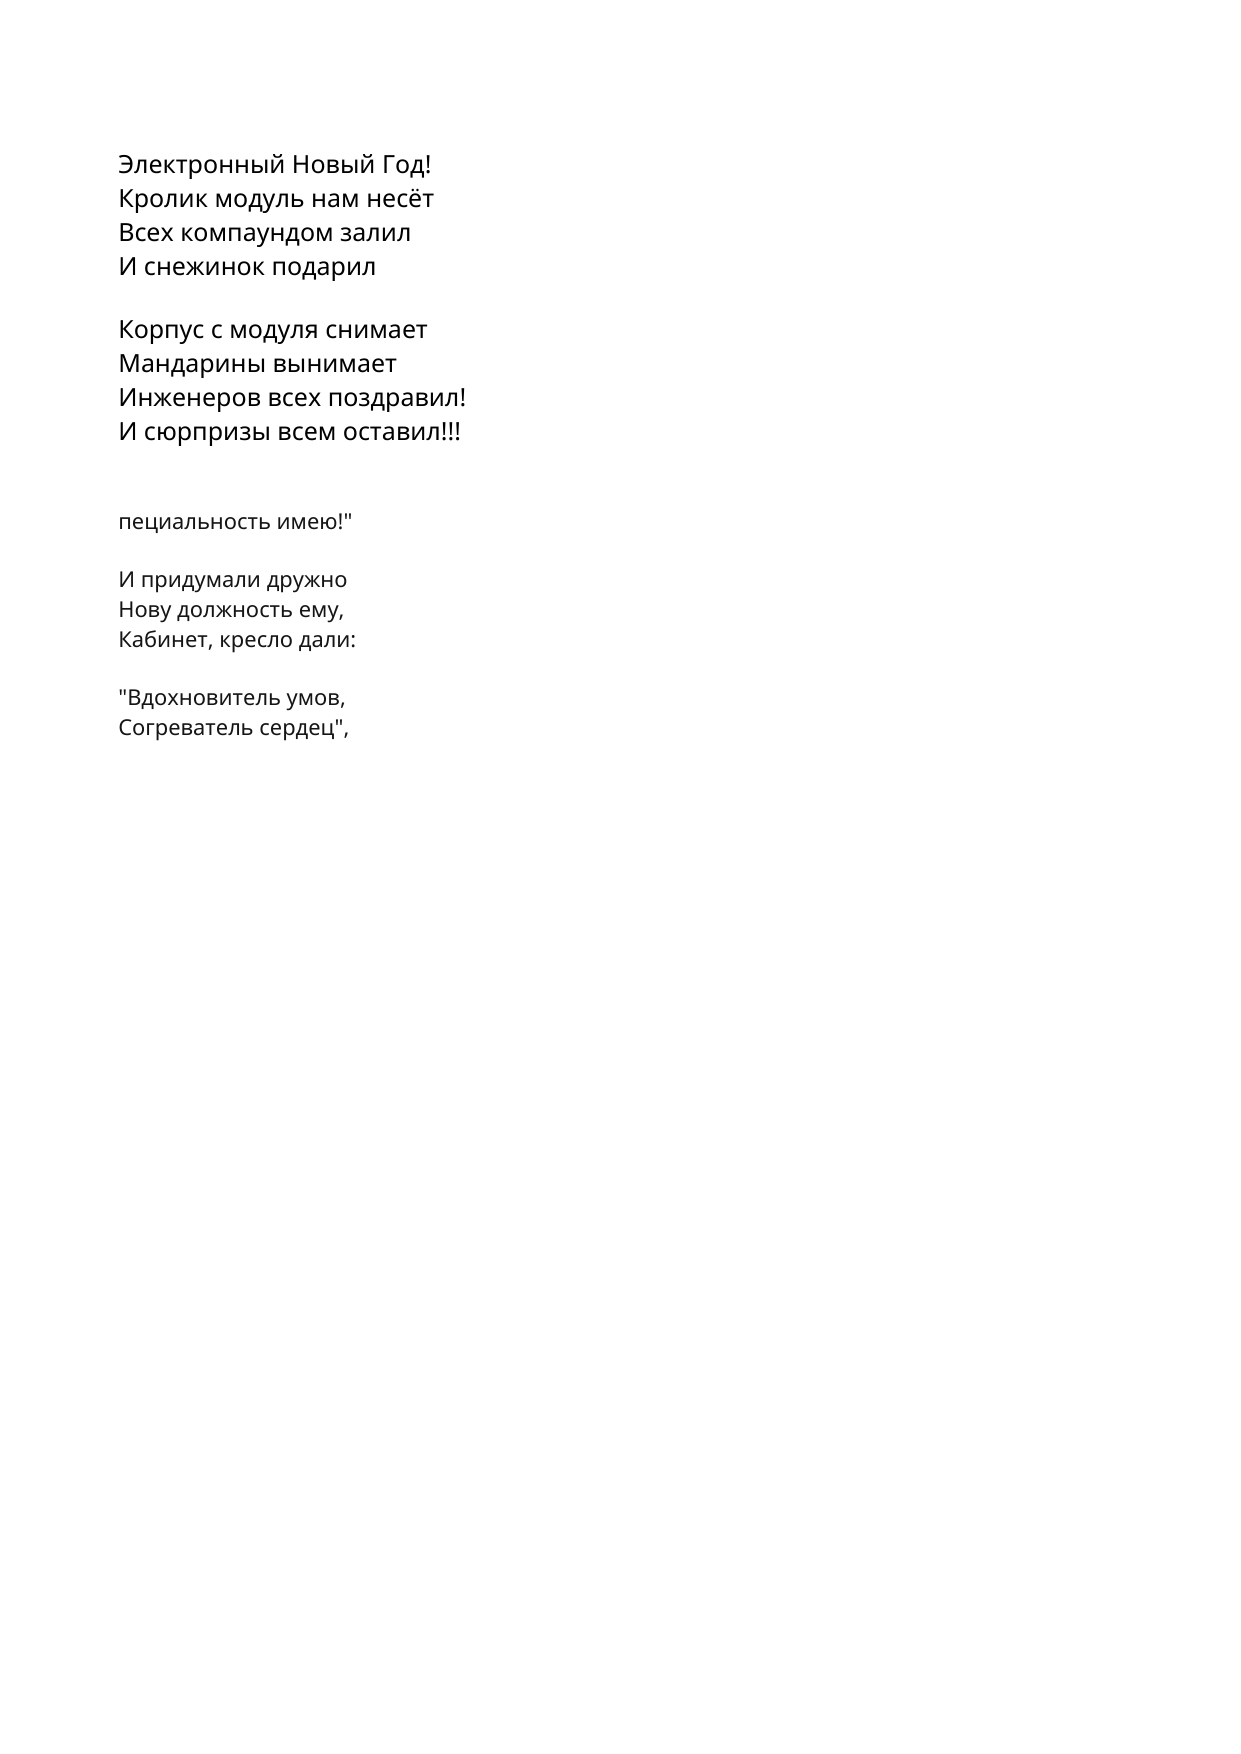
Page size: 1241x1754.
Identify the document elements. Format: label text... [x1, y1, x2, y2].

text Корпус с модуля снимает [118, 312, 1122, 346]
text И снежинок подарил [118, 249, 1122, 283]
text пециальность имею!" И придумали дружно Нову должность ему, Кабинет, кресло дали: "Вдохновитель умов, Согреватель сердец", [118, 506, 1122, 742]
text И сюрпризы всем оставил!!! [118, 414, 1122, 448]
text Мандарины вынимает [118, 346, 1122, 380]
text Всех компаундом залил [118, 215, 1122, 249]
text Кролик модуль нам несёт [118, 181, 1122, 215]
text Электронный Новый Год! [118, 147, 1122, 181]
text Инженеров всех поздравил! [118, 380, 1122, 414]
